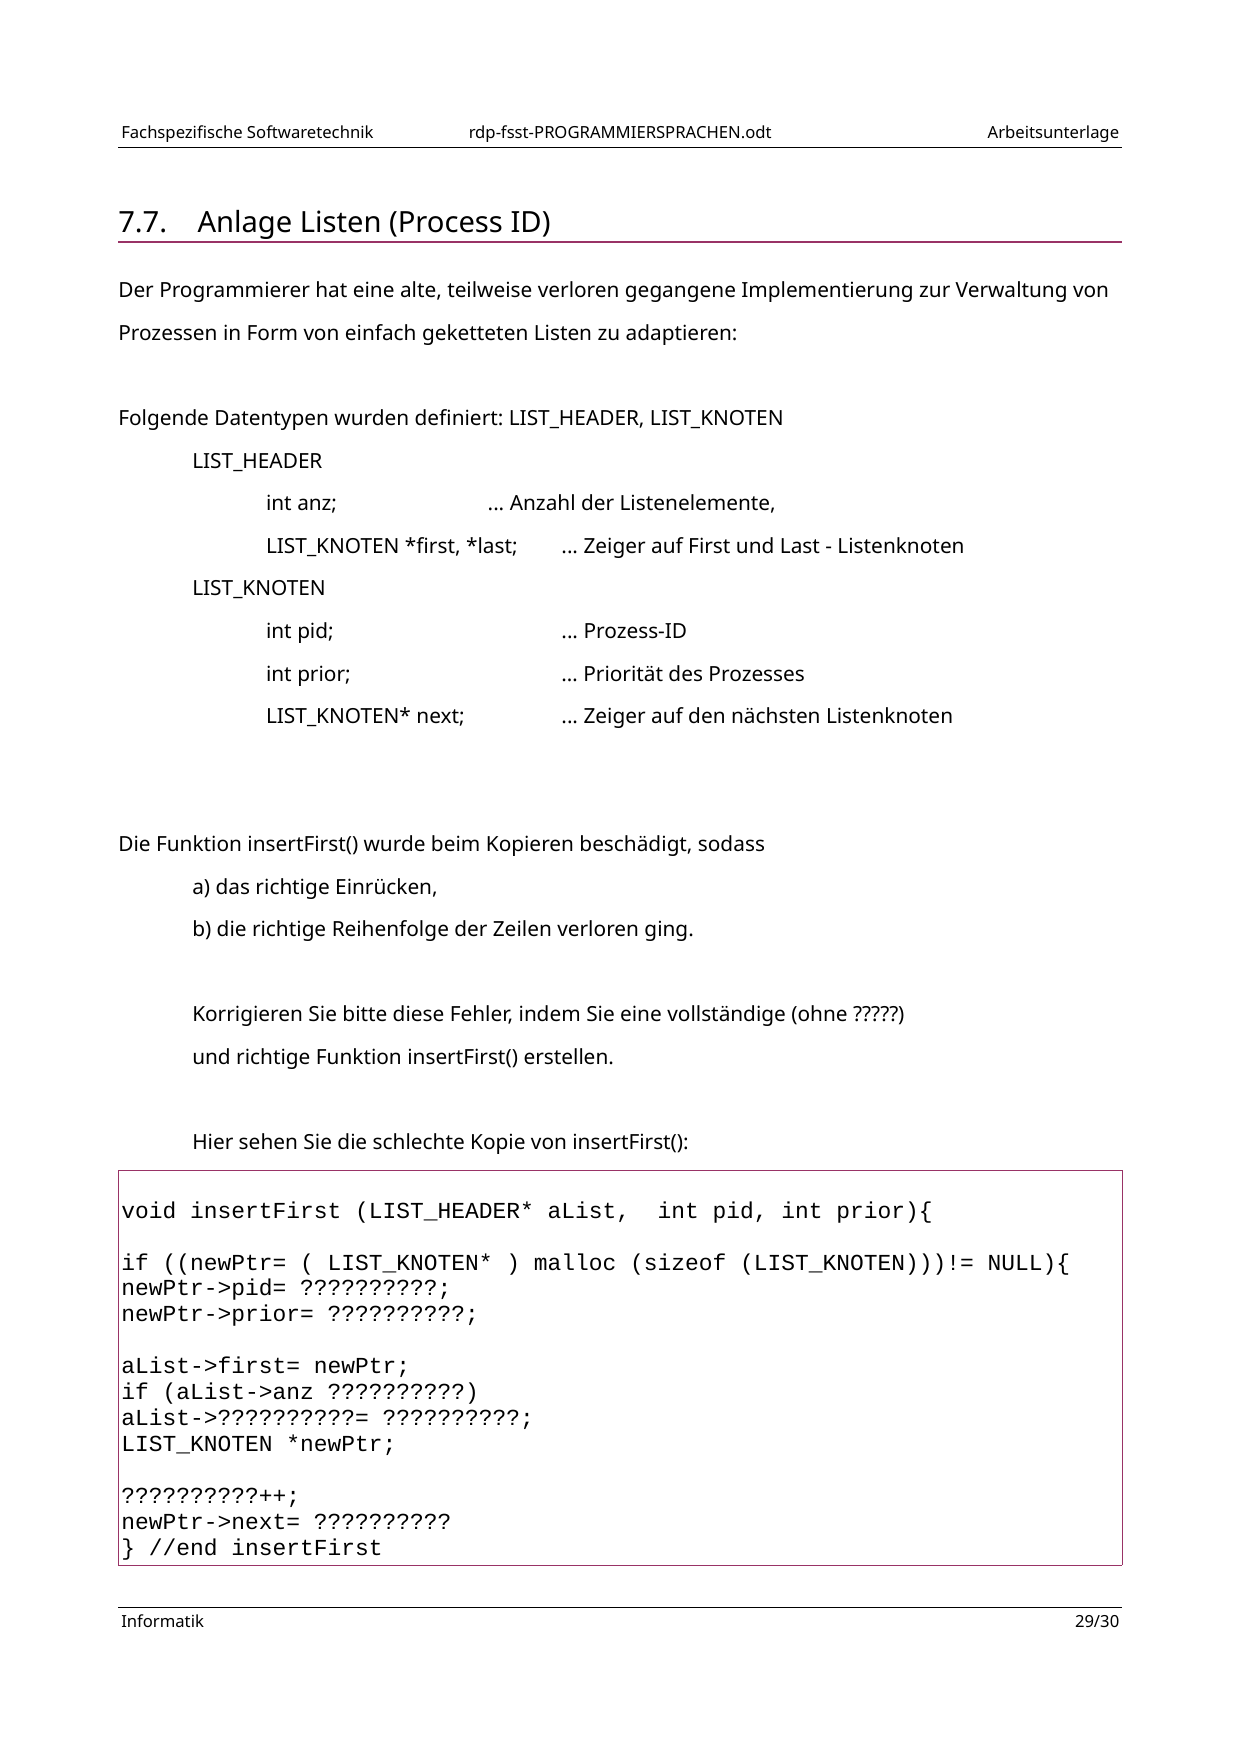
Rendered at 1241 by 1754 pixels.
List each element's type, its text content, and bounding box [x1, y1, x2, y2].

text Der Programmierer hat eine alte, teilweise verloren gegangene Implementierung zur Verwaltung von Prozessen in Form von einfach geketteten Listen zu adaptieren: [118, 275, 1122, 346]
text Die Funktion insertFirst() wurde beim Kopieren beschädigt, sodass [118, 829, 1122, 858]
text Hier sehen Sie die schlechte Kopie von insertFirst(): [118, 1127, 1122, 1156]
text LIST_KNOTEN *first, *last; ... Zeiger auf First und Last - Listenknoten [118, 531, 1122, 559]
text newPtr->next= ?????????? [119, 1507, 1122, 1533]
text LIST_KNOTEN *newPtr; [119, 1429, 1122, 1455]
text int prior; … Priorität des Prozesses [118, 659, 1122, 687]
text newPtr->prior= ??????????; [119, 1300, 1122, 1326]
text b) die richtige Reihenfolge der Zeilen verloren ging. [118, 914, 1122, 943]
text } //end insertFirst [119, 1533, 1122, 1565]
subtitle Anlage Listen (Process ID) [118, 201, 1122, 241]
text LIST_HEADER [118, 446, 1122, 474]
text int pid; ... Prozess-ID [118, 616, 1122, 644]
text newPtr->pid= ??????????; [119, 1274, 1122, 1300]
text Folgende Datentypen wurden definiert: LIST_HEADER, LIST_KNOTEN [118, 403, 1122, 432]
text if (aList->anz ??????????) [119, 1377, 1122, 1403]
text Korrigieren Sie bitte diese Fehler, indem Sie eine vollständige (ohne ?????) [118, 999, 1122, 1028]
text if ((newPtr= ( LIST_KNOTEN* ) malloc (sizeof (LIST_KNOTEN)))!= NULL){ [119, 1248, 1122, 1274]
text und richtige Funktion insertFirst() erstellen. [118, 1042, 1122, 1071]
text a) das richtige Einrücken, [118, 872, 1122, 900]
text void insertFirst (LIST_HEADER* aList, int pid, int prior){ [119, 1196, 1122, 1222]
text LIST_KNOTEN [118, 573, 1122, 602]
text int anz; ... Anzahl der Listenelemente, [118, 488, 1122, 517]
text LIST_KNOTEN* next; ... Zeiger auf den nächsten Listenknoten [118, 701, 1122, 730]
text aList->first= newPtr; [119, 1352, 1122, 1377]
text ??????????++; [119, 1481, 1122, 1507]
text aList->??????????= ??????????; [119, 1403, 1122, 1429]
